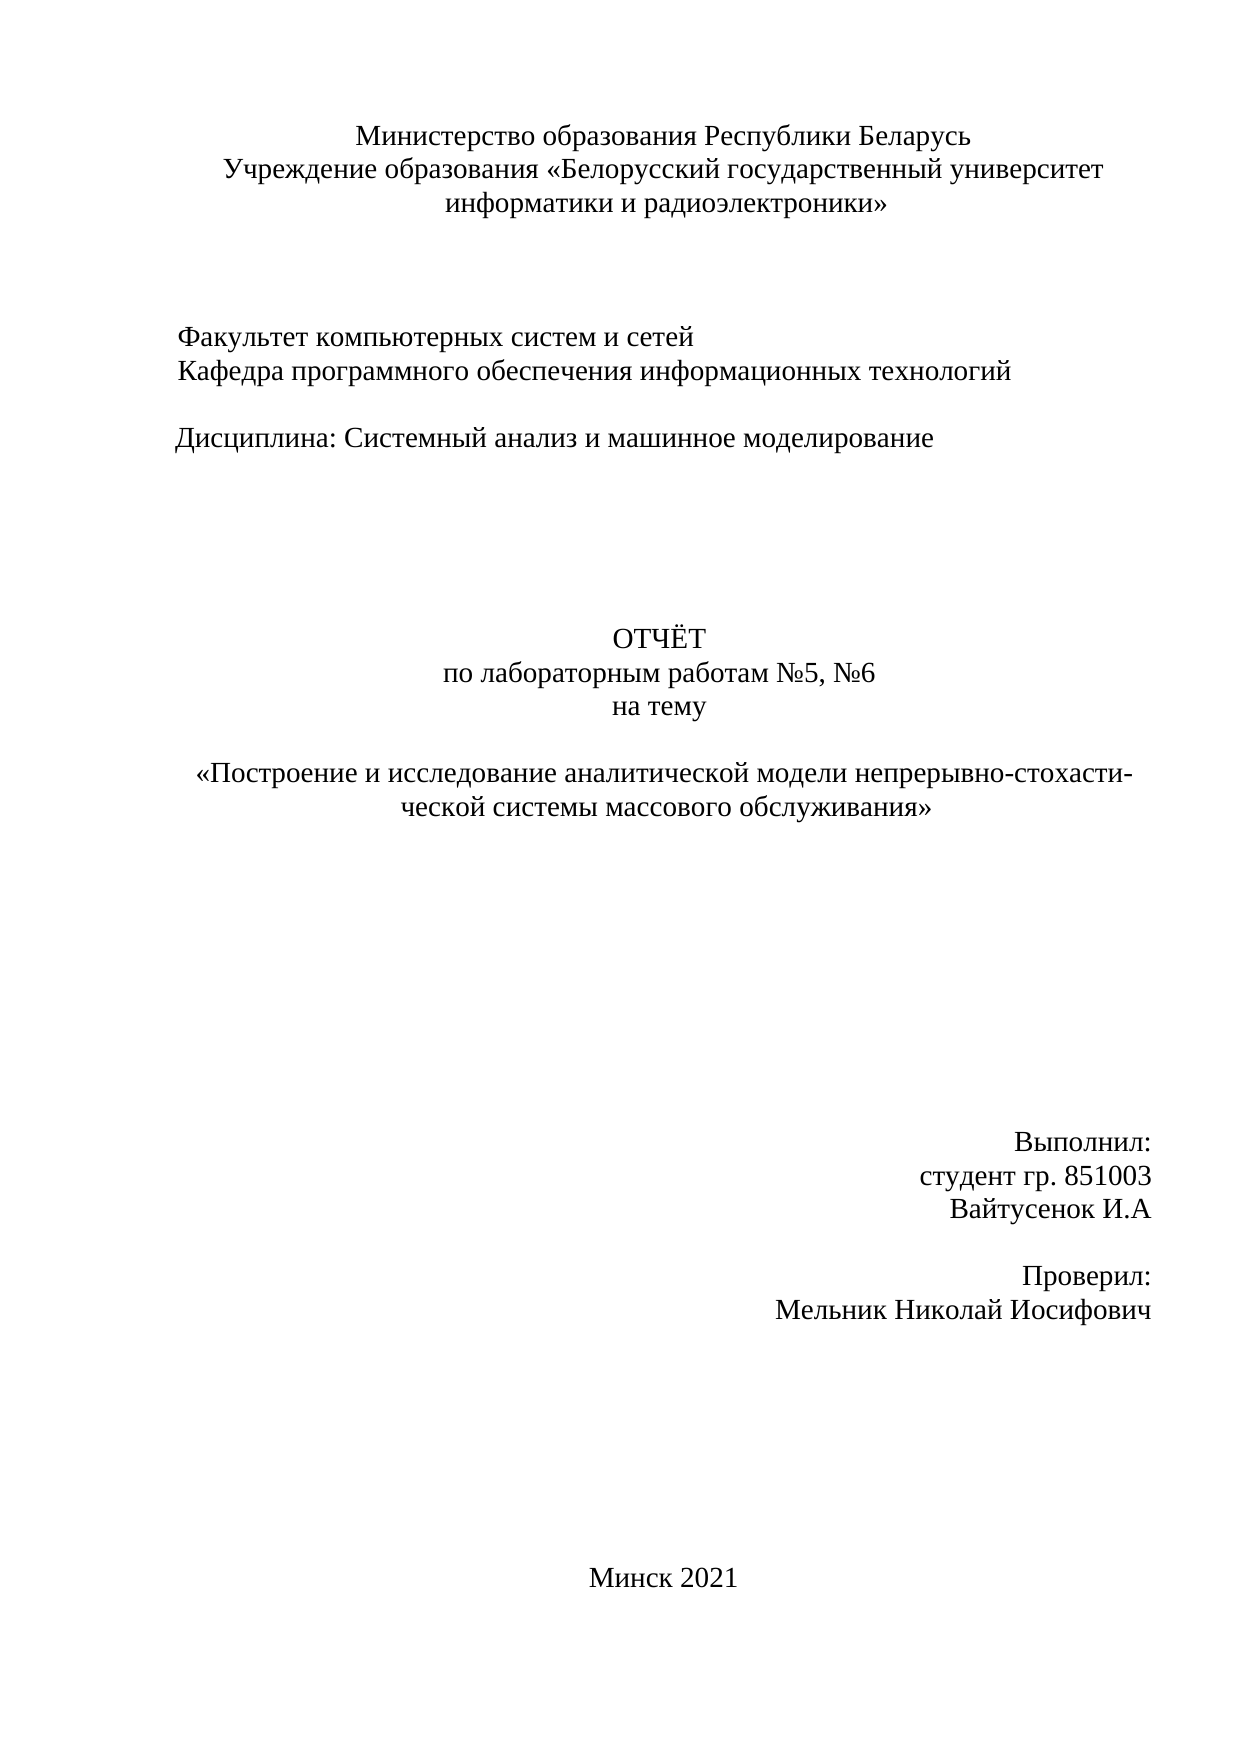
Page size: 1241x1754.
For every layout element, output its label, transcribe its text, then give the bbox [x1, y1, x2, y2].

text Дисциплина: Системный анализ и машинное моделирование [175, 420, 1152, 453]
text Вайтусенок И.А [177, 1191, 1152, 1225]
text Выполнил: [177, 1124, 1152, 1158]
text Учреждение образования «Белорусский государственный университет информатики и радиоэлектроники» [175, 152, 1152, 219]
text по лабораторным работам №5, №6 [167, 655, 1152, 688]
text Минск 2021 [175, 1560, 1152, 1594]
text Проверил: [640, 1258, 1152, 1292]
text Министерство образования Республики Беларусь [175, 118, 1152, 152]
text Кафедра программного обеспечения информационных технологий [177, 353, 1152, 386]
text ОТЧЁТ [167, 621, 1152, 655]
text студент гр. 851003 [177, 1158, 1152, 1191]
text «Построение и исследование аналитической модели непрерывно-стохасти-ческой системы массового обслуживания» [177, 755, 1152, 822]
text Мельник Николай Иосифович [640, 1292, 1152, 1326]
text на тему [167, 688, 1152, 722]
text Факультет компьютерных систем и сетей [177, 319, 1152, 353]
